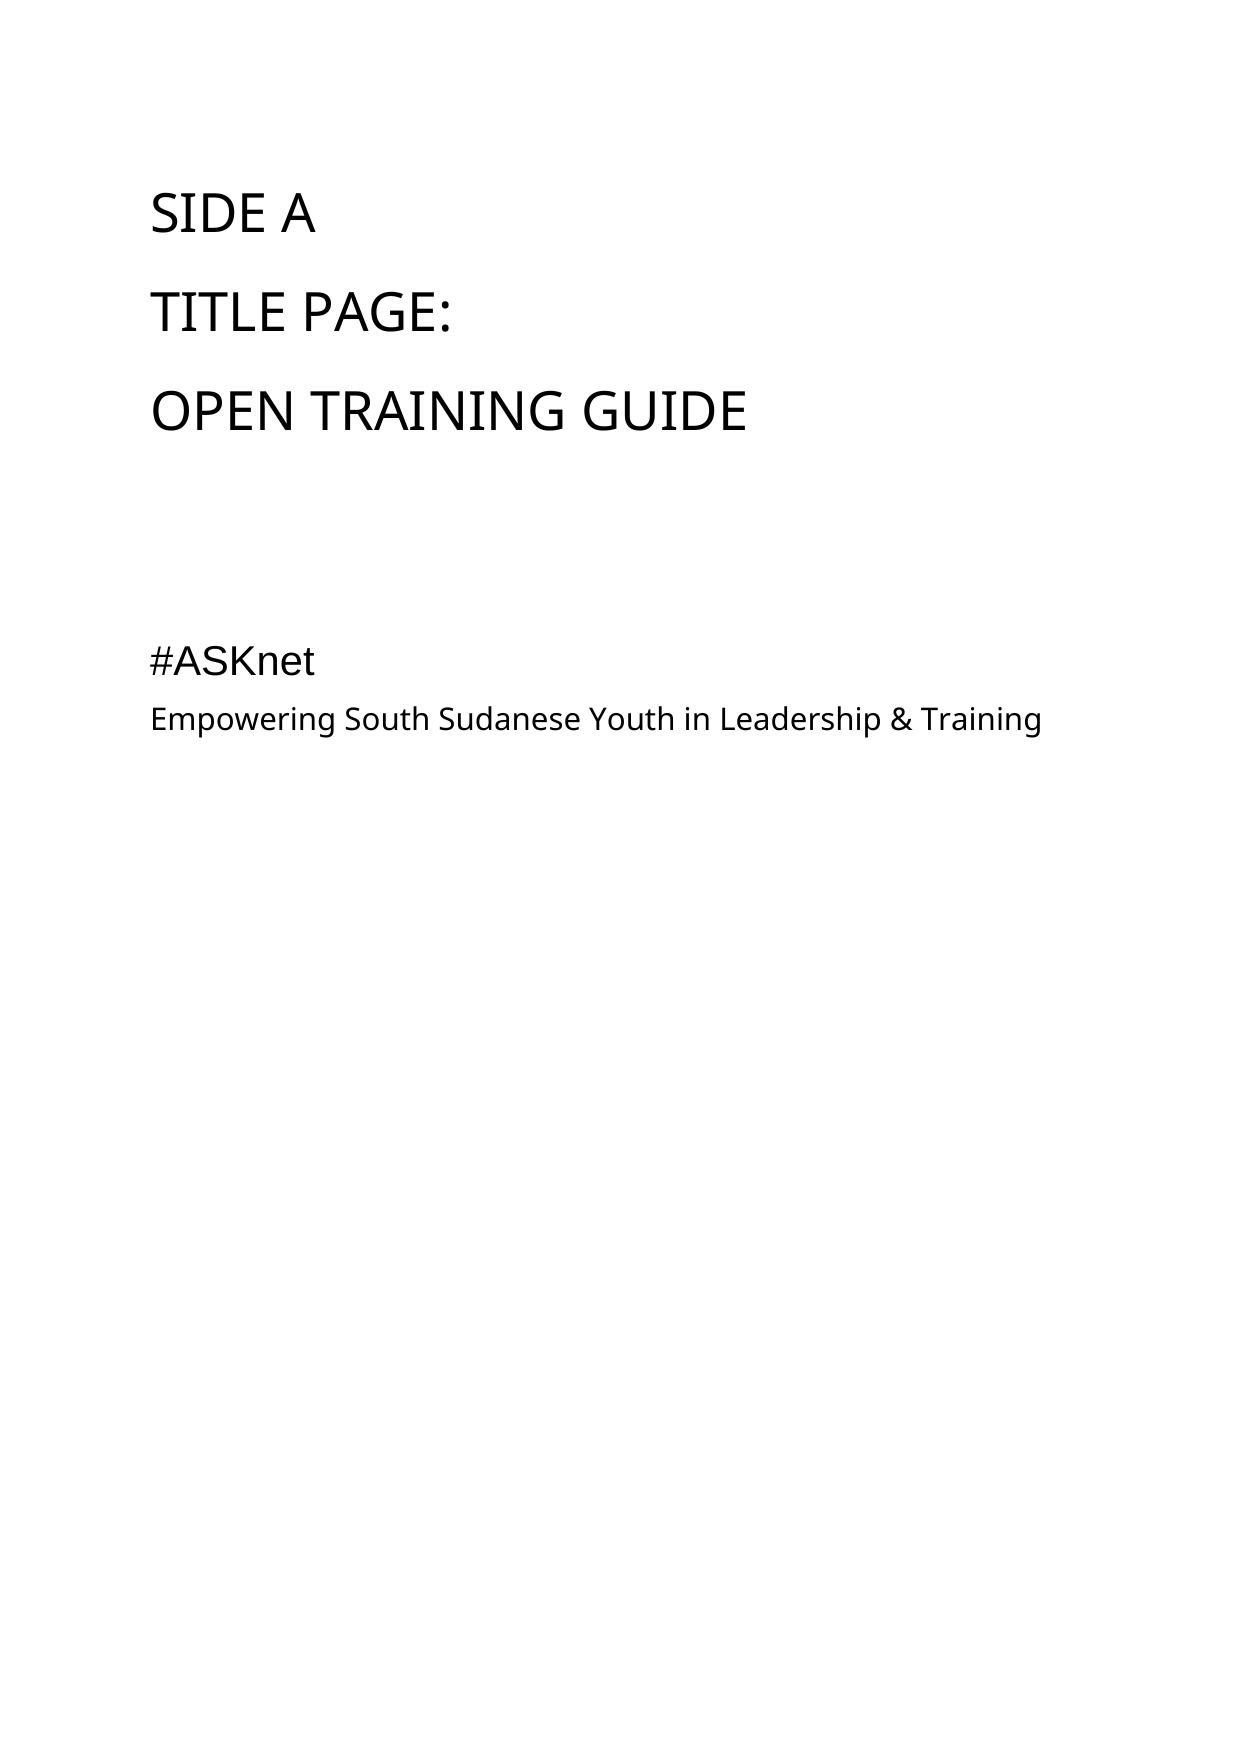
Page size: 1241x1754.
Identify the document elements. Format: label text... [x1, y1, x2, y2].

title SIDE A [150, 175, 1090, 249]
title OPEN TRAINING GUIDE [150, 372, 1090, 446]
subtitle Empowering South Sudanese Youth in Leadership & Training [150, 697, 1090, 739]
title TITLE PAGE: [150, 274, 1090, 347]
subtitle #ASKnet [150, 636, 1090, 684]
